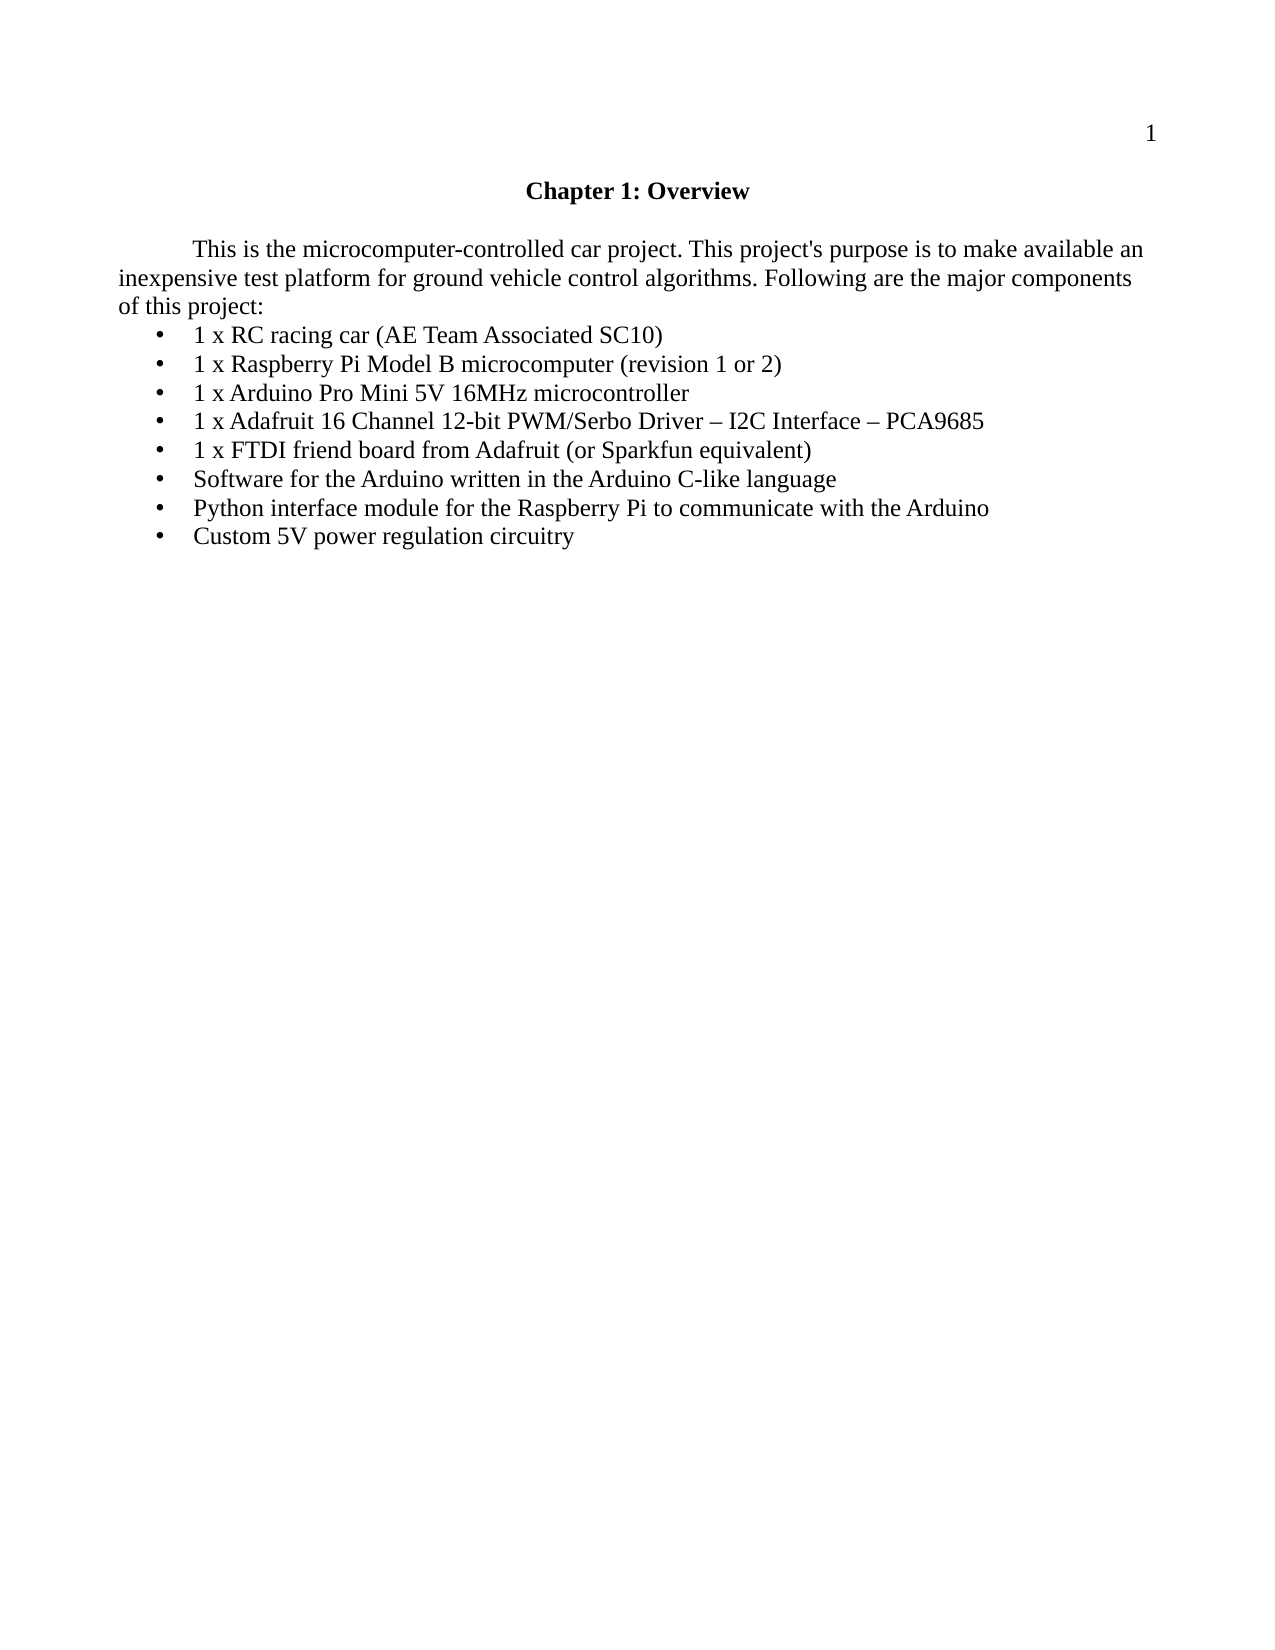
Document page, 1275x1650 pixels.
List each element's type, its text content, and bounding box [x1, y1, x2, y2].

list Python interface module for the Raspberry Pi to communicate with the Arduino [156, 493, 1157, 521]
list 1 x Adafruit 16 Channel 12-bit PWM/Serbo Driver – I2C Interface – PCA9685 [156, 406, 1157, 435]
list 1 x Arduino Pro Mini 5V 16MHz microcontroller [156, 378, 1157, 406]
list 1 x Raspberry Pi Model B microcomputer (revision 1 or 2) [156, 349, 1157, 378]
list 1 x RC racing car (AE Team Associated SC10) [156, 320, 1157, 349]
list Software for the Arduino written in the Arduino C-like language [156, 464, 1157, 493]
list Custom 5V power regulation circuitry [156, 521, 1157, 550]
text Chapter 1: Overview [118, 176, 1157, 205]
list 1 x FTDI friend board from Adafruit (or Sparkfun equivalent) [156, 435, 1157, 464]
text This is the microcomputer-controlled car project. This project's purpose is to make available an inexpensive test platform for ground vehicle control algorithms. Following are the major components of this project: [118, 234, 1157, 320]
